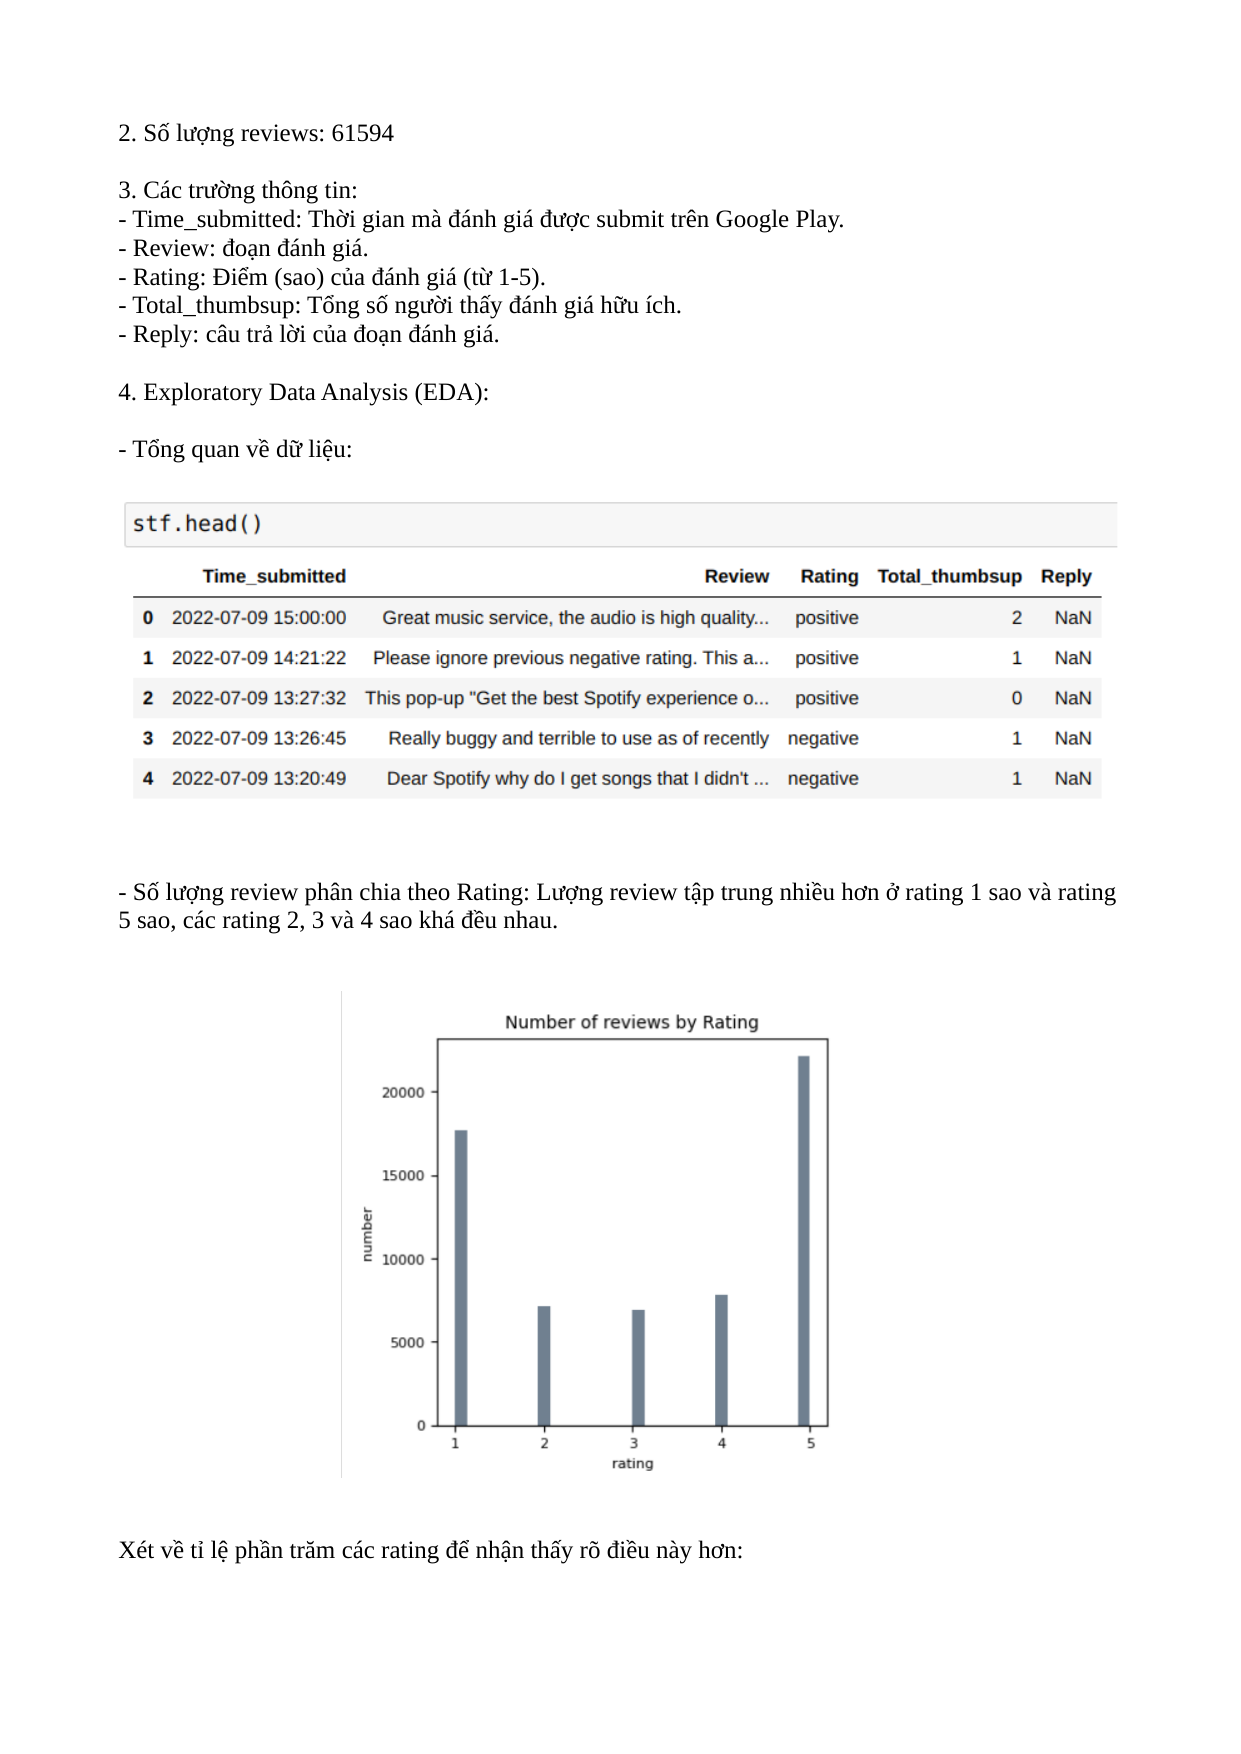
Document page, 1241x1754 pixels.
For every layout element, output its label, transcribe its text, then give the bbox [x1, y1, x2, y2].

text 3. Các trường thông tin: [118, 176, 1122, 204]
text - Tổng quan về dữ liệu: [118, 434, 1122, 463]
text - Reply: câu trả lời của đoạn đánh giá. [118, 319, 1122, 348]
text Xét về tỉ lệ phần trăm các rating để nhận thấy rõ điều này hơn: [118, 1536, 1122, 1564]
text - Review: đoạn đánh giá. [118, 233, 1122, 262]
text 2. Số lượng reviews: 61594 [118, 118, 1122, 147]
text - Rating: Điểm (sao) của đánh giá (từ 1-5). [118, 262, 1122, 291]
picture [122, 491, 1118, 820]
text 4. Exploratory Data Analysis (EDA): [118, 377, 1122, 406]
text - Time_submitted: Thời gian mà đánh giá được submit trên Google Play. [118, 204, 1122, 233]
picture [341, 991, 899, 1478]
text - Total_thumbsup: Tổng số người thấy đánh giá hữu ích. [118, 291, 1122, 319]
text - Số lượng review phân chia theo Rating: Lượng review tập trung nhiều hơn ở rating 1 sao và rating 5 sao, các rating 2, 3 và 4 sao khá đều nhau. [118, 877, 1122, 934]
